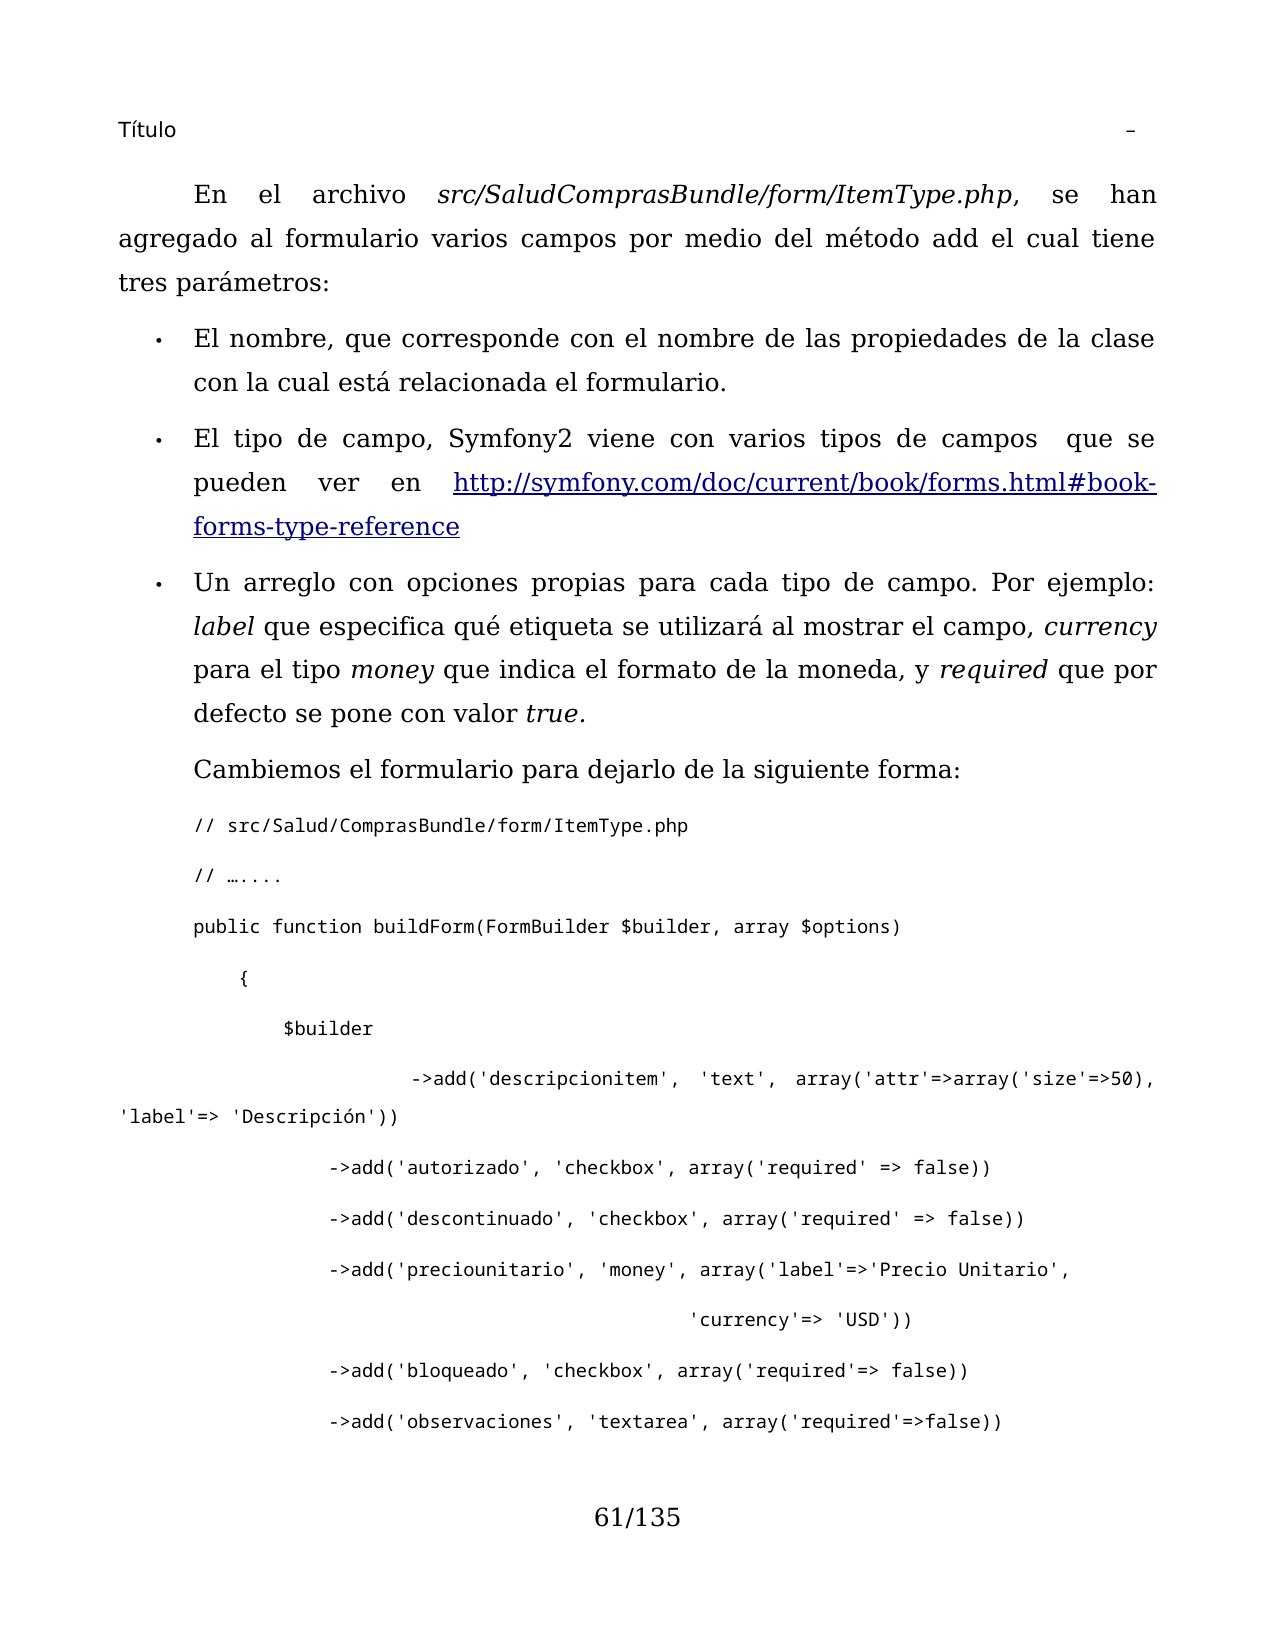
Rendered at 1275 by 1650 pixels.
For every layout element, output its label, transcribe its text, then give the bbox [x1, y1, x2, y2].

text // src/Salud/ComprasBundle/form/ItemType.php [118, 812, 1157, 837]
text public function buildForm(FormBuilder $builder, array $options) [118, 913, 1157, 939]
text ->add('bloqueado', 'checkbox', array('required'=> false)) [118, 1357, 1157, 1383]
list El nombre, que corresponde con el nombre de las propiedades de la clase con la cual está relacionada el formulario. [156, 324, 1157, 397]
list Un arreglo con opciones propias para cada tipo de campo. Por ejemplo: label que especifica qué etiqueta se utilizará al mostrar el campo, currency para el tipo money que indica el formato de la moneda, y required que por defecto se pone con valor true. [156, 568, 1157, 729]
text // ….... [118, 863, 1157, 888]
text Cambiemos el formulario para dejarlo de la siguiente forma: [118, 756, 1157, 785]
text ->add('observaciones', 'textarea', array('required'=>false)) [118, 1408, 1157, 1434]
text ->add('descontinuado', 'checkbox', array('required' => false)) [118, 1205, 1157, 1231]
text ->add('preciounitario', 'money', array('label'=>'Precio Unitario', [118, 1256, 1157, 1282]
text ->add('autorizado', 'checkbox', array('required' => false)) [118, 1154, 1157, 1180]
text $builder [118, 1015, 1157, 1040]
list El tipo de campo, Symfony2 viene con varios tipos de campos que se pueden ver en http://symfony.com/doc/current/book/forms.html#book-forms-type-reference [156, 424, 1157, 541]
text En el archivo src/SaludComprasBundle/form/ItemType.php, se han agregado al formulario varios campos por medio del método add el cual tiene tres parámetros: [118, 181, 1157, 297]
text ->add('descripcionitem', 'text', array('attr'=>array('size'=>50), 'label'=> 'Descripción')) [118, 1066, 1157, 1129]
text 'currency'=> 'USD')) [118, 1307, 1157, 1332]
text { [118, 964, 1157, 990]
